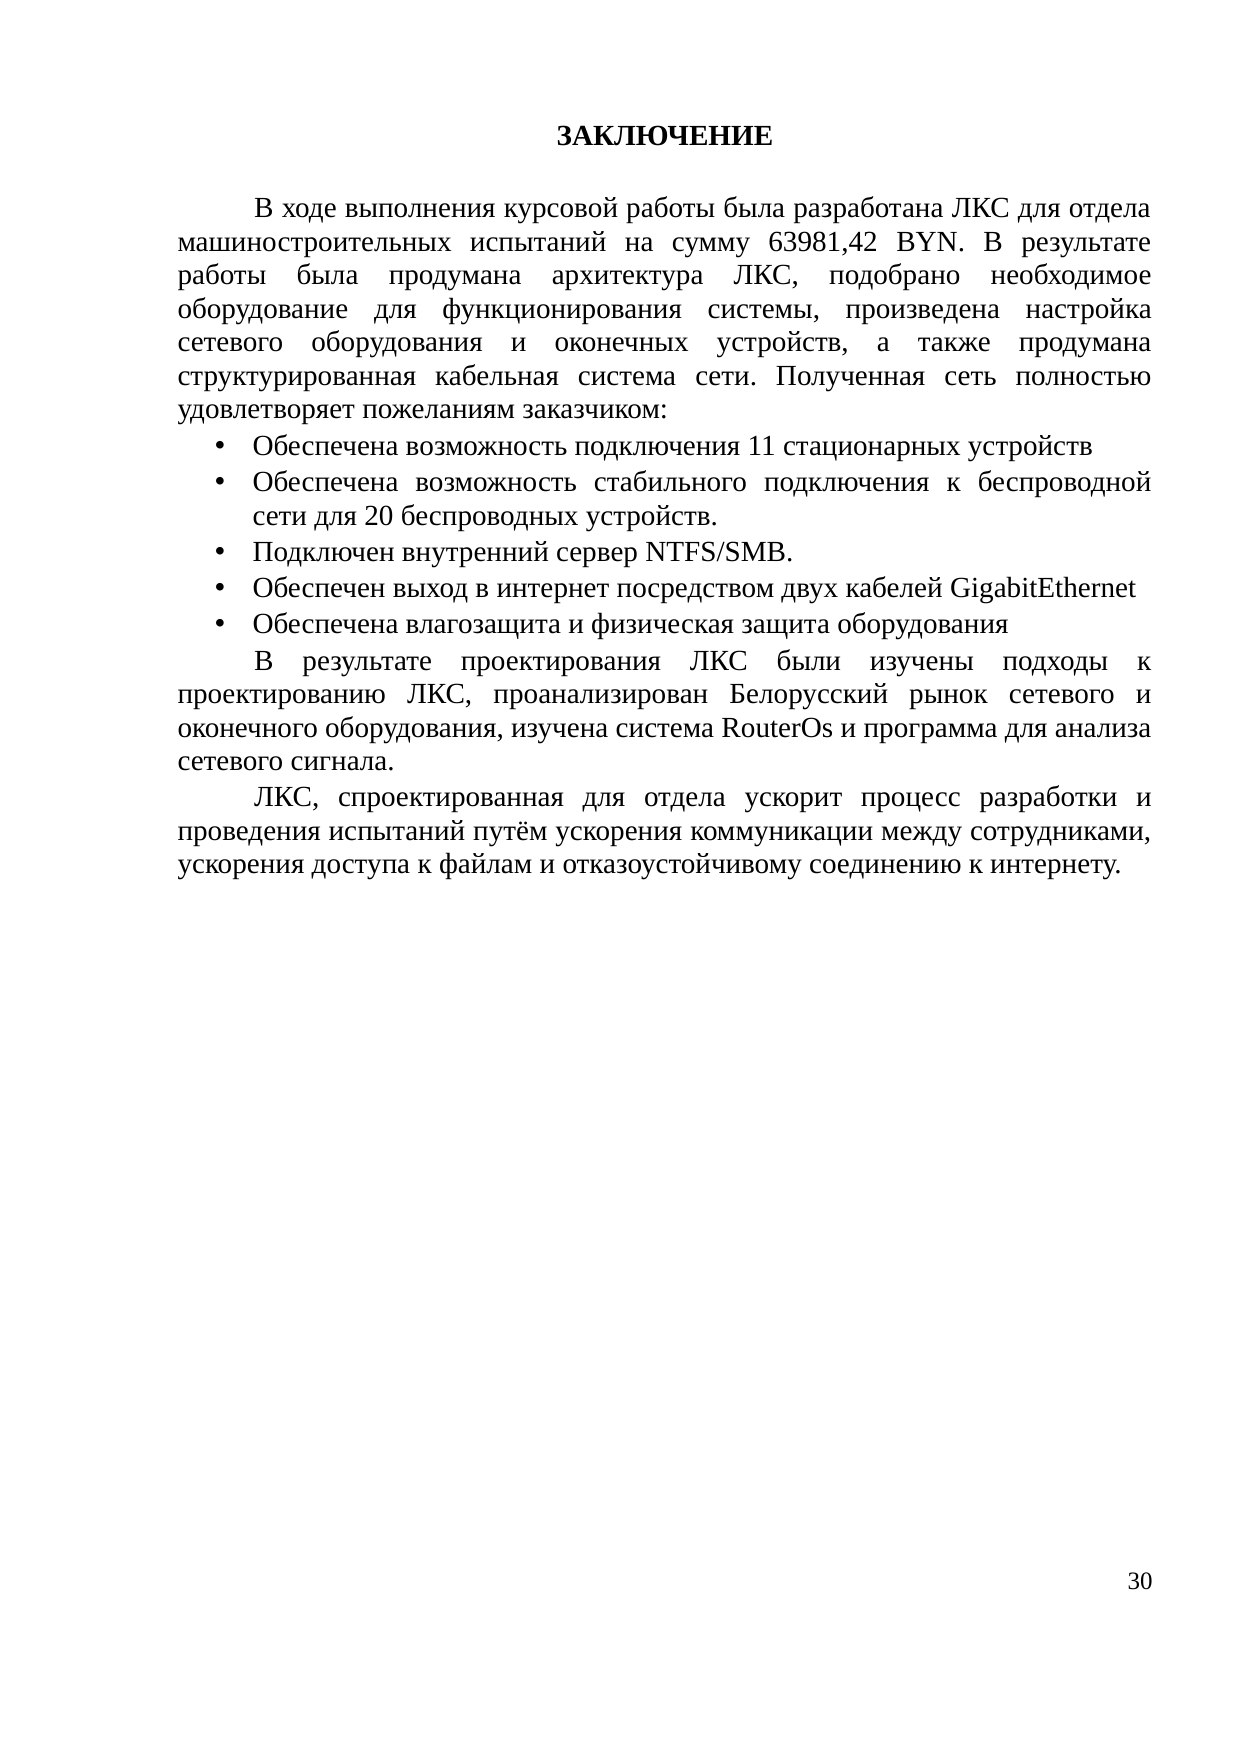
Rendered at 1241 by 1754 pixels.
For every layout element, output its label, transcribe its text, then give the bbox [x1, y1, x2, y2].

subtitle Заключение [177, 118, 1152, 152]
list Обеспечена возможность подключения 11 стационарных устройств [215, 428, 1152, 461]
text В результате проектирования ЛКС были изучены подходы к проектированию ЛКС, проанализирован Белорусский рынок сетевого и оконечного оборудования, изучена система RouterOs и программа для анализа сетевого сигнала. [177, 643, 1152, 777]
list Подключен внутренний сервер NTFS/SMB. [215, 534, 1152, 567]
list Обеспечена влагозащита и физическая защита оборудования [215, 606, 1152, 640]
list Обеспечена возможность стабильного подключения к беспроводной сети для 20 беспроводных устройств. [215, 464, 1152, 531]
text В ходе выполнения курсовой работы была разработана ЛКС для отдела машиностроительных испытаний на сумму 63981,42 BYN. В результате работы была продумана архитектура ЛКС, подобрано необходимое оборудование для функционирования системы, произведена настройка сетевого оборудования и оконечных устройств, а также продумана структурированная кабельная система сети. Полученная сеть полностью удовлетворяет пожеланиям заказчиком: [177, 190, 1152, 425]
text ЛКС, спроектированная для отдела ускорит процесс разработки и проведения испытаний путём ускорения коммуникации между сотрудниками, ускорения доступа к файлам и отказоустойчивому соединению к интернету. [177, 779, 1152, 880]
list Обеспечен выход в интернет посредством двух кабелей GigabitEthernet [215, 570, 1152, 604]
